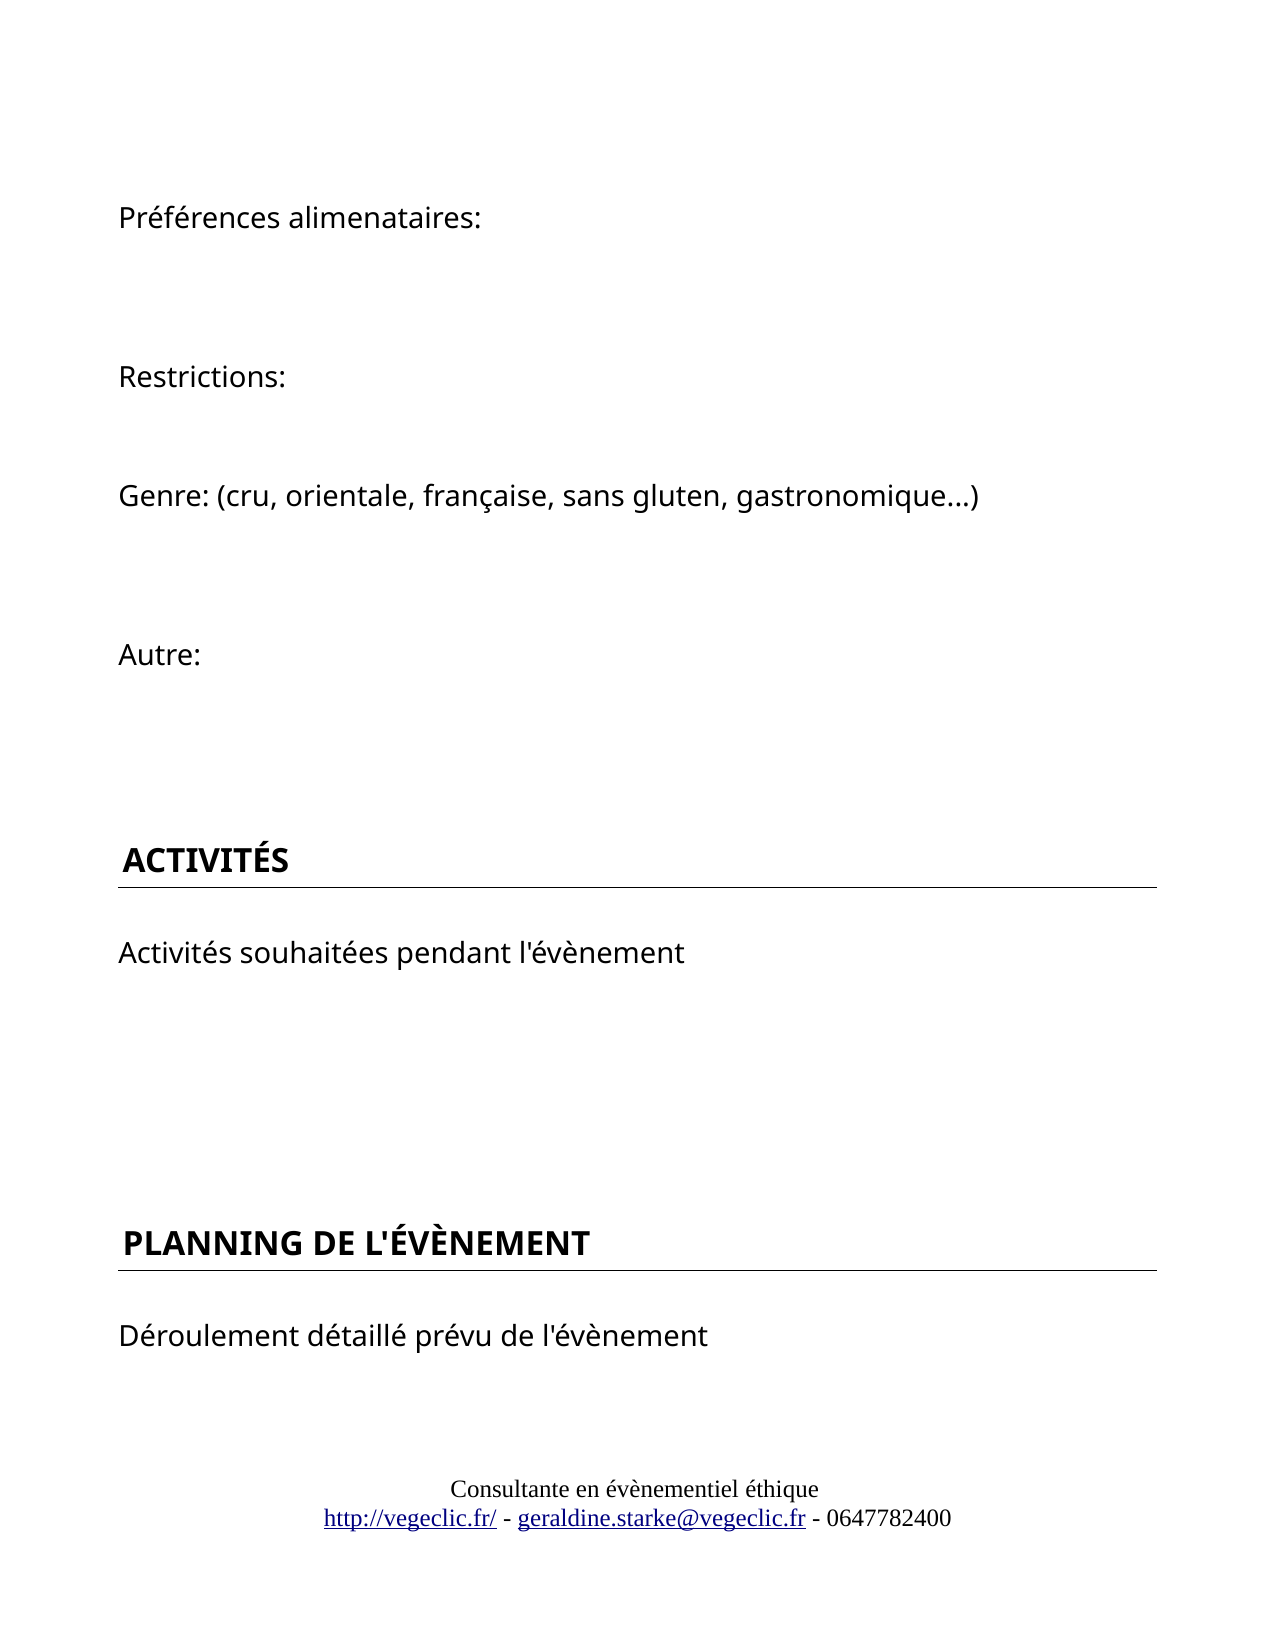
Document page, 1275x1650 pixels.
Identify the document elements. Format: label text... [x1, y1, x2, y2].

text Activités souhaitées pendant l'évènement [118, 932, 1157, 972]
text PLANNING DE L'ÉVÈNEMENT [118, 1216, 1157, 1270]
text Restrictions: [118, 356, 1157, 396]
text Genre: (cru, orientale, française, sans gluten, gastronomique...) [118, 475, 1157, 515]
text Autre: [118, 634, 1157, 674]
text ACTIVITÉS [118, 832, 1157, 887]
text Préférences alimenataires: [118, 197, 1157, 237]
text Déroulement détaillé prévu de l'évènement [118, 1315, 1157, 1355]
